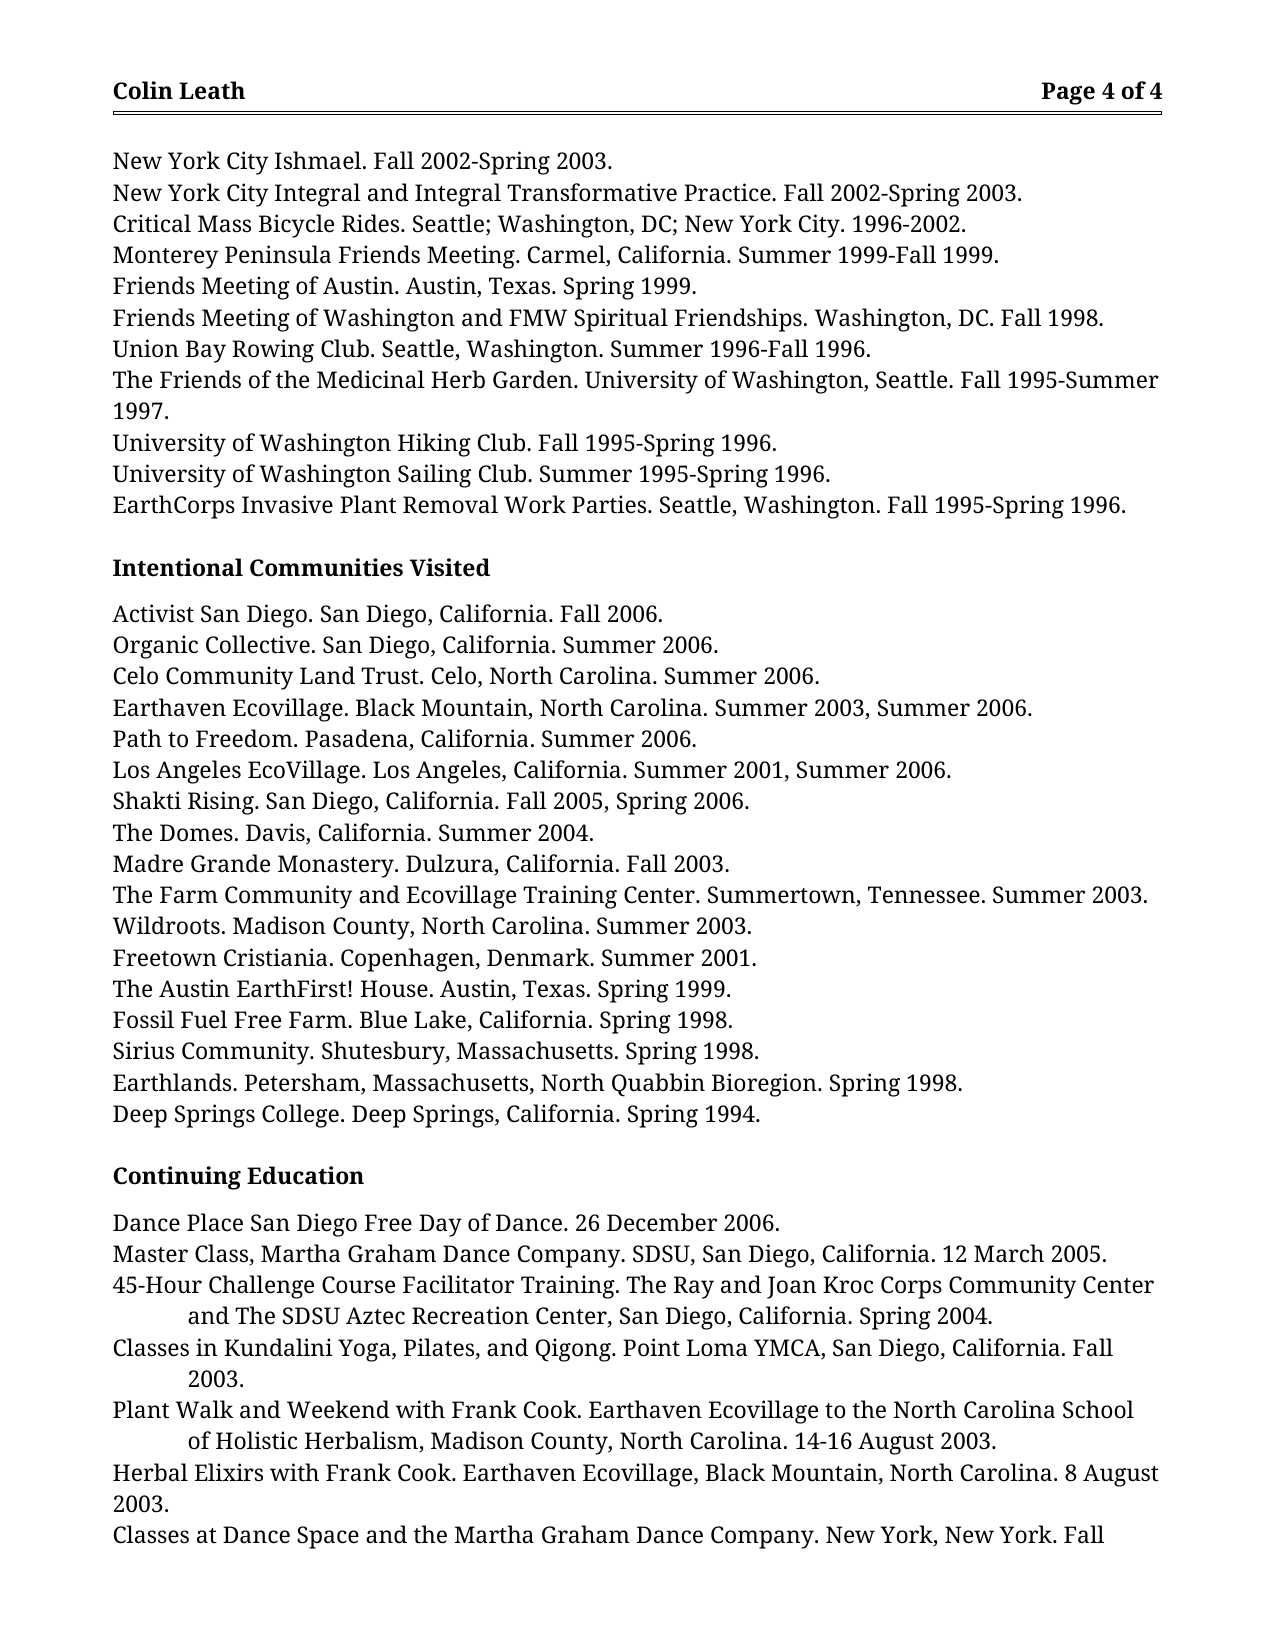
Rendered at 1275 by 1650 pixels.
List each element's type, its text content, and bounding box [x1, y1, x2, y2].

text Organic Collective. San Diego, California. Summer 2006. [112, 629, 1162, 660]
text Path to Freedom. Pasadena, California. Summer 2006. [112, 723, 1162, 754]
text Monterey Peninsula Friends Meeting. Carmel, California. Summer 1999-Fall 1999. [112, 239, 1162, 270]
text Deep Springs College. Deep Springs, California. Spring 1994. [112, 1098, 1162, 1129]
text Freetown Cristiania. Copenhagen, Denmark. Summer 2001. [112, 941, 1162, 973]
text The Friends of the Medicinal Herb Garden. University of Washington, Seattle. Fall 1995-Summer 1997. [112, 364, 1162, 426]
text Critical Mass Bicycle Rides. Seattle; Washington, DC; New York City. 1996-2002. [112, 208, 1162, 239]
text Herbal Elixirs with Frank Cook. Earthaven Ecovillage, Black Mountain, North Carolina. 8 August 2003. [112, 1456, 1162, 1519]
text New York City Ishmael. Fall 2002-Spring 2003. [112, 145, 1162, 176]
text Dance Place San Diego Free Day of Dance. 26 December 2006. [112, 1206, 1162, 1238]
text Union Bay Rowing Club. Seattle, Washington. Summer 1996-Fall 1996. [112, 333, 1162, 364]
text EarthCorps Invasive Plant Removal Work Parties. Seattle, Washington. Fall 1995-Spring 1996. [112, 489, 1162, 520]
text Classes in Kundalini Yoga, Pilates, and Qigong. Point Loma YMCA, San Diego, California. Fall 2003. [112, 1331, 1162, 1394]
text The Farm Community and Ecovillage Training Center. Summertown, Tennessee. Summer 2003. [112, 879, 1162, 910]
text Continuing Education [112, 1160, 1162, 1191]
text Earthlands. Petersham, Massachusetts, North Quabbin Bioregion. Spring 1998. [112, 1066, 1162, 1098]
text Friends Meeting of Washington and FMW Spiritual Friendships. Washington, DC. Fall 1998. [112, 301, 1162, 333]
text Master Class, Martha Graham Dance Company. SDSU, San Diego, California. 12 March 2005. [112, 1238, 1162, 1269]
text Intentional Communities Visited [112, 551, 1162, 583]
text University of Washington Hiking Club. Fall 1995-Spring 1996. [112, 426, 1162, 458]
text Activist San Diego. San Diego, California. Fall 2006. [112, 598, 1162, 629]
text The Domes. Davis, California. Summer 2004. [112, 816, 1162, 848]
text Celo Community Land Trust. Celo, North Carolina. Summer 2006. [112, 660, 1162, 691]
text Friends Meeting of Austin. Austin, Texas. Spring 1999. [112, 270, 1162, 301]
text Los Angeles EcoVillage. Los Angeles, California. Summer 2001, Summer 2006. [112, 754, 1162, 785]
text Sirius Community. Shutesbury, Massachusetts. Spring 1998. [112, 1035, 1162, 1066]
text Classes at Dance Space and the Martha Graham Dance Company. New York, New York. Fall [112, 1519, 1162, 1550]
text The Austin EarthFirst! House. Austin, Texas. Spring 1999. [112, 973, 1162, 1004]
text University of Washington Sailing Club. Summer 1995-Spring 1996. [112, 458, 1162, 489]
text 45-Hour Challenge Course Facilitator Training. The Ray and Joan Kroc Corps Community Center and The SDSU Aztec Recreation Center, San Diego, California. Spring 2004. [112, 1269, 1162, 1331]
text Fossil Fuel Free Farm. Blue Lake, California. Spring 1998. [112, 1004, 1162, 1035]
text Earthaven Ecovillage. Black Mountain, North Carolina. Summer 2003, Summer 2006. [112, 691, 1162, 723]
text Shakti Rising. San Diego, California. Fall 2005, Spring 2006. [112, 785, 1162, 816]
text Wildroots. Madison County, North Carolina. Summer 2003. [112, 910, 1162, 941]
text Madre Grande Monastery. Dulzura, California. Fall 2003. [112, 848, 1162, 879]
text Plant Walk and Weekend with Frank Cook. Earthaven Ecovillage to the North Carolina School of Holistic Herbalism, Madison County, North Carolina. 14-16 August 2003. [112, 1394, 1162, 1456]
text New York City Integral and Integral Transformative Practice. Fall 2002-Spring 2003. [112, 176, 1162, 208]
